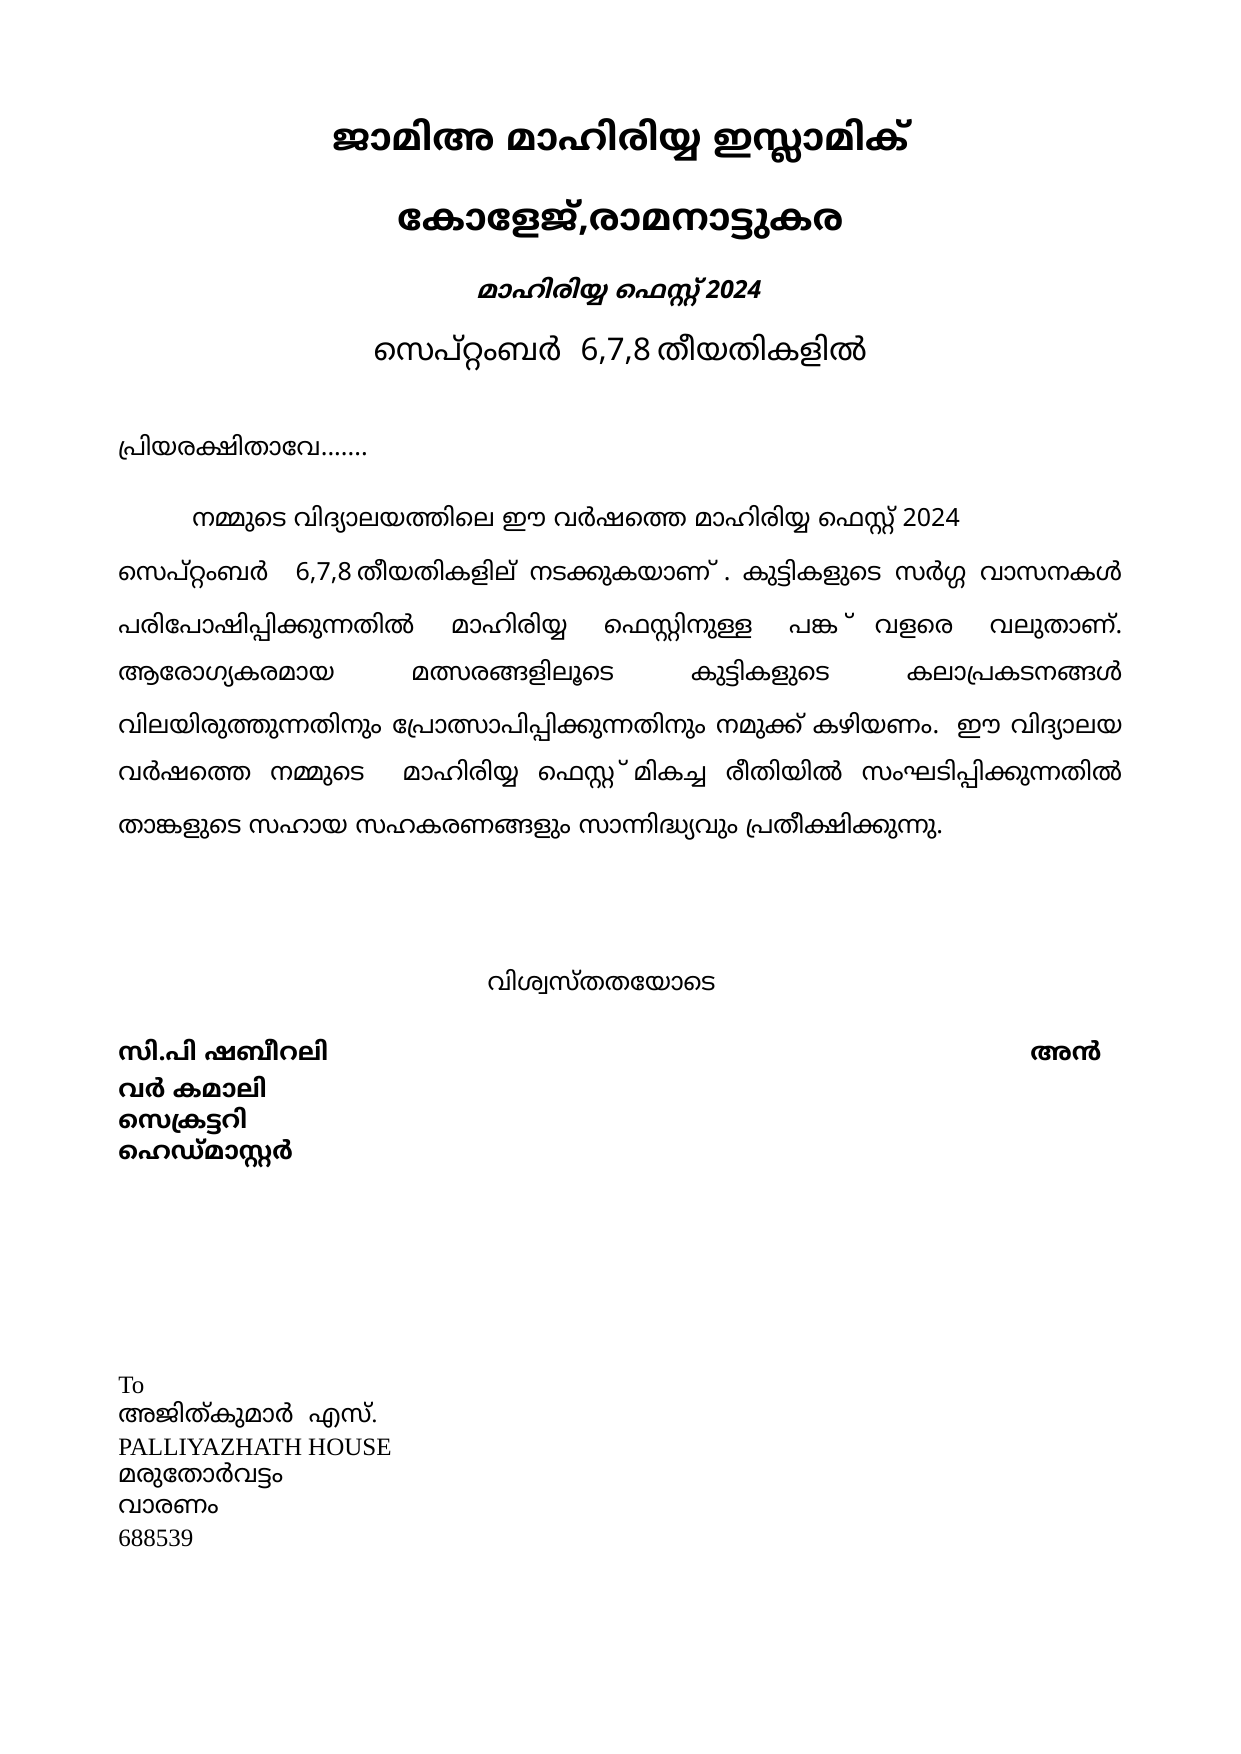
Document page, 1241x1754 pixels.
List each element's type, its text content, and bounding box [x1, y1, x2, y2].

text സി.പി ഷബീറലി‍ അന്‍വ‍‍ര്‍ കമാലി ‍ [118, 1034, 1122, 1107]
text ‌‌ [118, 896, 1122, 929]
text നമ്മുടെ വിദ്യാലയത്തിലെ ഈ വര്‍ഷത്തെ മാഹിരിയ്യ ഫെസ്റ്റ് 2024 [118, 499, 1122, 536]
text പ്രിയരക്ഷിതാവേ....... [118, 429, 1122, 465]
text സെപ്റ്റംബര്‍ 6,7,8തീയതികളില്‍ [118, 327, 1122, 372]
text വാരണം [118, 1492, 1122, 1523]
text മരുതോര്‍വട്ടം [118, 1461, 1122, 1492]
text സെപ്റ്റംബര്‍ 6,7,8തീയതികളില്‍‍ നടക്കുകയാണ് . കുട്ടികളുടെ സര്‍ഗ്ഗ വാസനകള്‍ പരിപോഷിപ്പിക്കുന്നതില്‍ മാഹിരിയ്യ ഫെസ്റ്റിനുള്ള പങ്ക് വളരെ വലുതാണ്. ആരോഗ്യകരമായ മത്സരങ്ങളിലൂടെ കുട്ടികളുടെ കലാപ്രകടനങ്ങള്‍ വിലയിരുത്തുന്നതിനും പ്രോത്സാപിപ്പിക്കുന്നതിനും നമുക്ക് കഴിയണം. ഈ വിദ്യാലയ വര്‍ഷത്തെ നമ്മുടെ മാഹിരിയ്യ ഫെസ്റ്റ് മികച്ച രീതിയില്‍ സംഘടിപ്പിക്കുന്നതില്‍ താങ്കളുടെ സഹായ സഹകരണങ്ങളും സാന്നിദ്ധ്യവും പ്രതീക്ഷിക്കുന്നു. [118, 554, 1122, 843]
text സെക്രട്ടറി ഹെഡ്‌മാസ്റ്റര്‍ [118, 1107, 1122, 1169]
text To [118, 1370, 1122, 1399]
text ജാമിഅ മാഹിരിയ്യ ഇസ്ലാമിക് കോളേജ്,രാമനാട്ടുകര [118, 118, 1122, 245]
text PALLIYAZHATH HOUSE [118, 1432, 1122, 1461]
text വിശ്വസ്തതയോടെ [118, 964, 1122, 1000]
text മാഹിരിയ്യ ഫെസ്റ്റ് 2024 [118, 272, 1122, 308]
text 688539 [118, 1523, 1122, 1552]
text അജിത്കുമാർ എസ്. [118, 1399, 1122, 1432]
